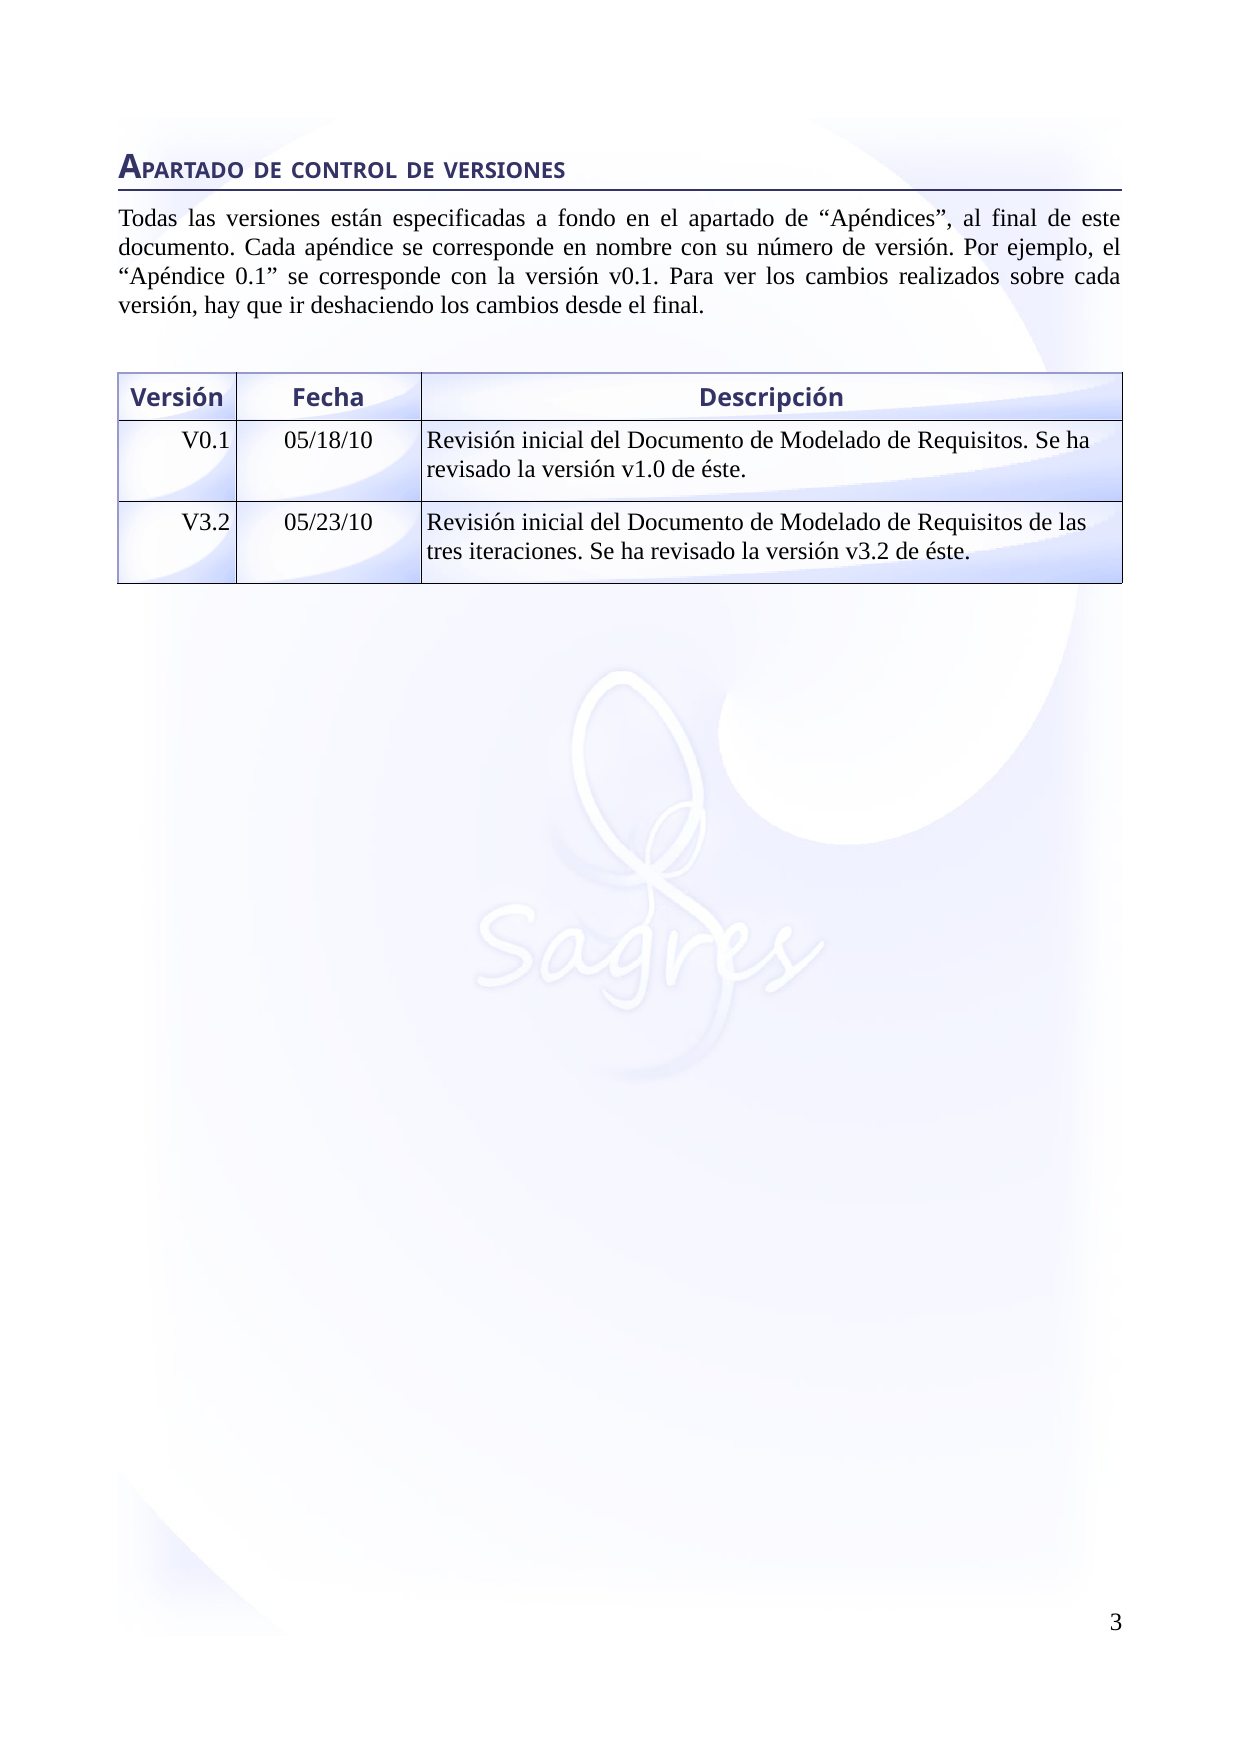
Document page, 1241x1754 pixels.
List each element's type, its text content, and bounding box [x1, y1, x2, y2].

table_cell V3.2 [119, 502, 236, 583]
text Todas las versiones están especificadas a fondo en el apartado de “Apéndices”, al final de este documento. Cada apéndice se corresponde en nombre con su número de versión. Por ejemplo, el “Apéndice 0.1” se corresponde con la versión v0.1. Para ver los cambios realizados sobre cada versión, hay que ir deshaciendo los cambios desde el final. [118, 203, 1122, 318]
picture [118, 584, 1122, 1636]
picture [118, 318, 1122, 372]
picture [118, 118, 1122, 143]
table_cell 23/05/10 [237, 502, 421, 583]
subtitle Apartado de control de versiones [118, 143, 1122, 189]
table_header Descripción [422, 374, 1122, 420]
table_cell Revisión inicial del Documento de Modelado de Requisitos de las tres iteraciones. Se ha revisado la versión v3.2 de éste. [422, 502, 1122, 583]
table_cell 18/05/10 [237, 421, 421, 501]
table_header Fecha [237, 374, 421, 420]
table_cell Revisión inicial del Documento de Modelado de Requisitos. Se ha revisado la versión v1.0 de éste. [422, 421, 1122, 501]
picture [118, 191, 1122, 203]
table_cell V0.1 [119, 421, 236, 501]
table_header Versión [119, 374, 236, 420]
